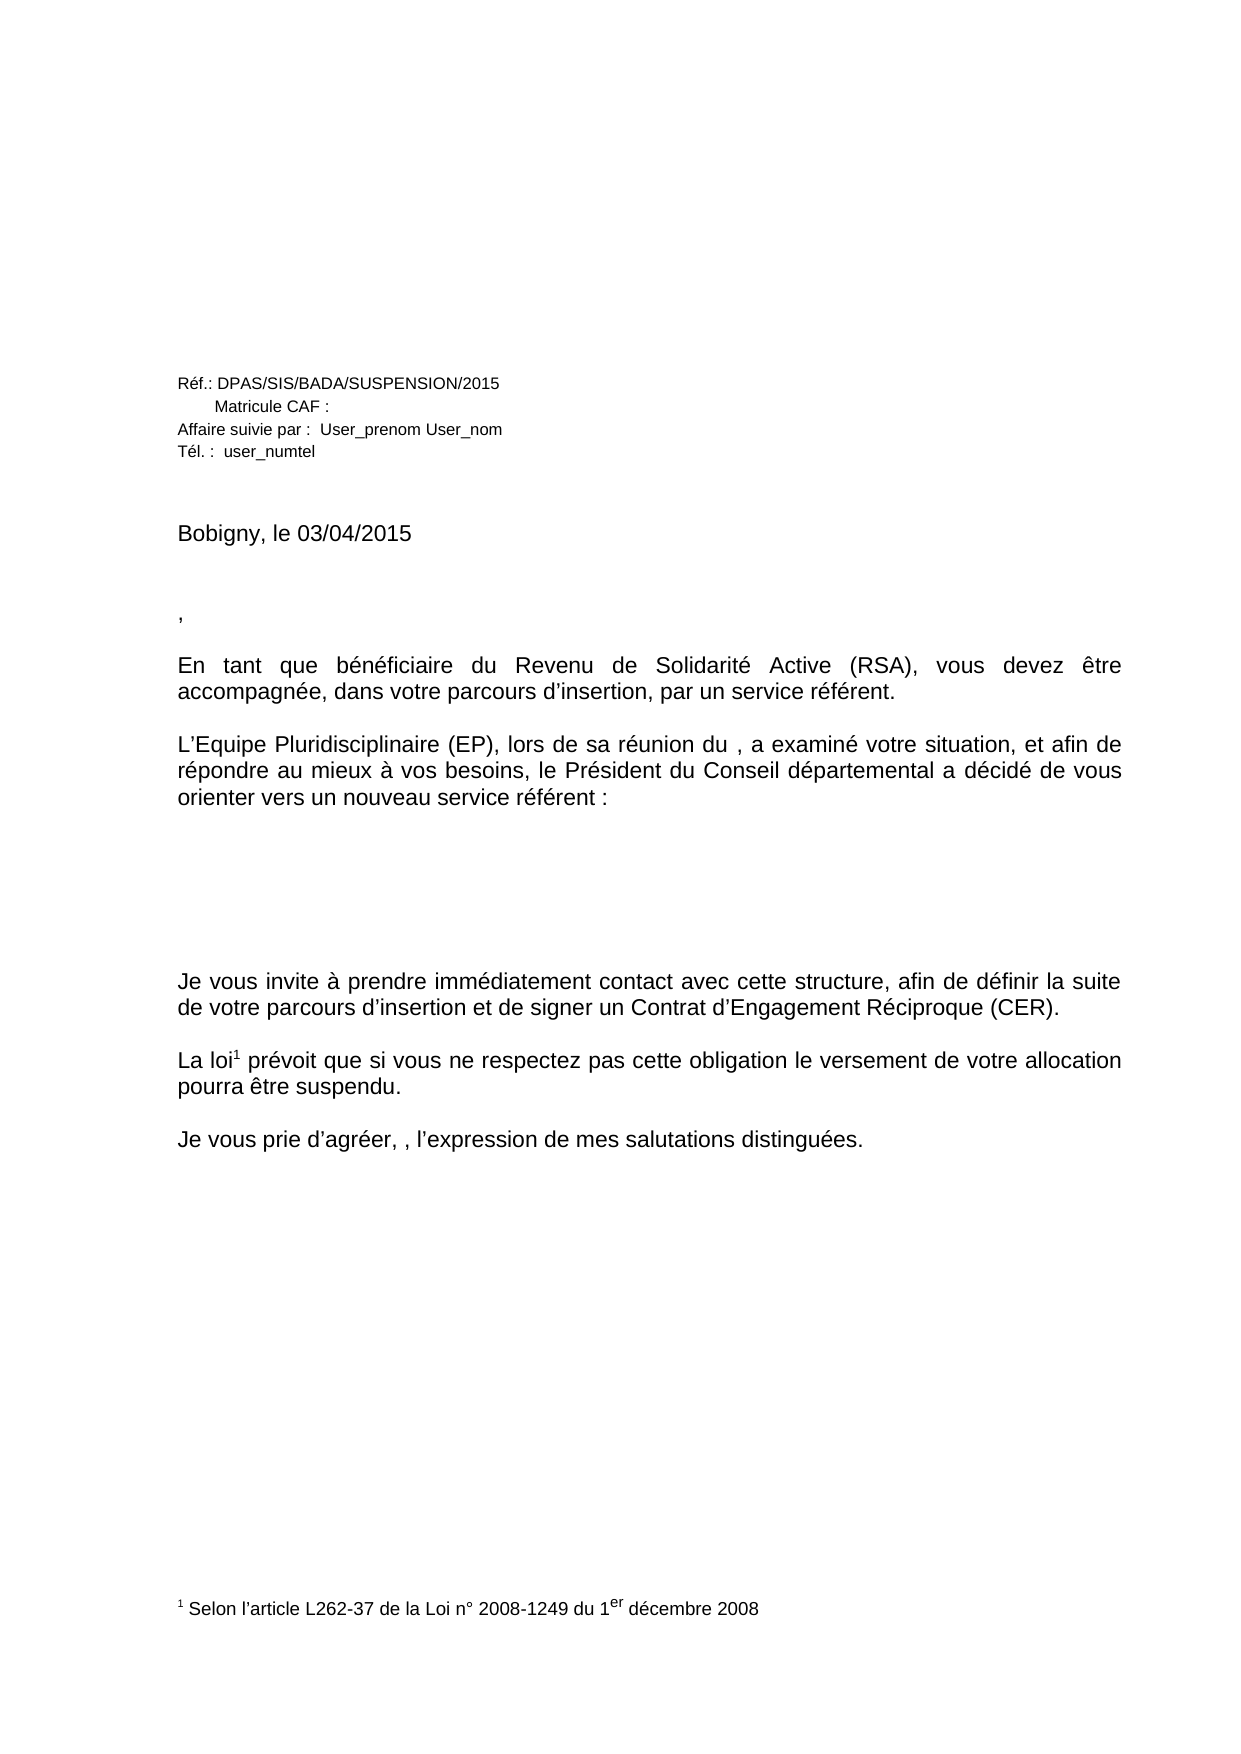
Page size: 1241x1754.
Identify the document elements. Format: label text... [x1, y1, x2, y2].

text L’Equipe Pluridisciplinaire (EP), lors de sa réunion du , a examiné votre situation, et afin de répondre au mieux à vos besoins, le Président du Conseil départemental a décidé de vous orienter vers un nouveau service référent : [177, 731, 1122, 810]
text La loi1 prévoit que si vous ne respectez pas cette obligation le versement de votre allocation pourra être suspendu. [177, 1047, 1122, 1100]
text Je vous invite à prendre immédiatement contact avec cette structure, afin de définir la suite de votre parcours d’insertion et de signer un Contrat d’Engagement Réciproque (CER). [177, 968, 1122, 1021]
table_cell [177, 271, 649, 371]
table_header [177, 233, 649, 271]
text , [177, 599, 1122, 625]
text En tant que bénéficiaire du Revenu de Solidarité Active (RSA), vous devez être accompagnée, dans votre parcours d’insertion, par un service référent. [177, 652, 1122, 704]
table_header [650, 233, 1122, 271]
text Je vous prie d’agréer, , l’expression de mes salutations distinguées. [177, 1126, 1122, 1152]
table_cell Réf.: DPAS/SIS/BADA/SUSPENSION/2015 Matricule CAF : Affaire suivie par : user_prenom user_nom Tél. : user_numtel Bobigny, le 03/04/2015 [177, 371, 649, 546]
table_cell [650, 371, 1122, 546]
table_cell [650, 271, 1122, 371]
